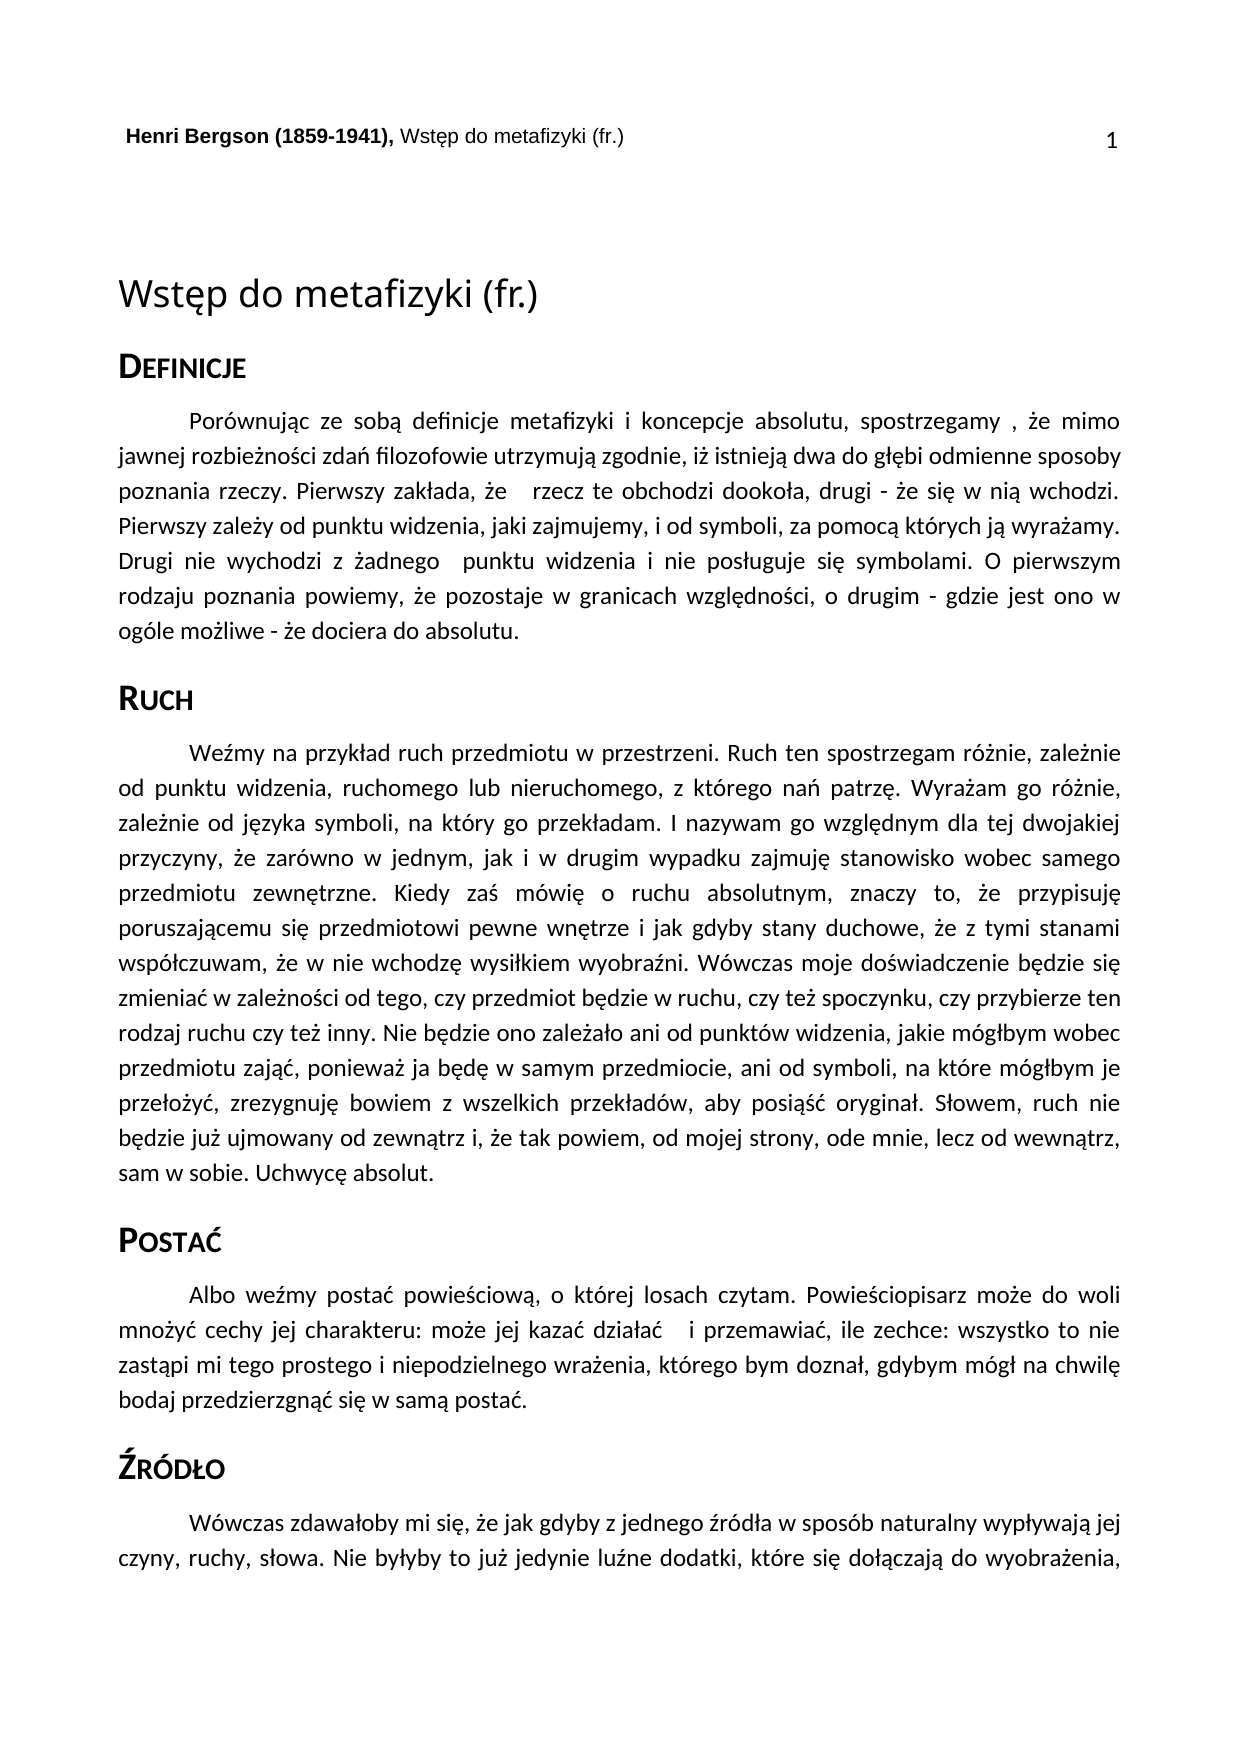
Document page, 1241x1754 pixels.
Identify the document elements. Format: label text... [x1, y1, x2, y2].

text Porównując ze sobą definicje metafizyki i koncepcje absolutu, spostrzegamy , że mimo jawnej rozbieżności zdań filozofowie utrzymują zgodnie, iż istnieją dwa do głębi odmienne sposoby poznania rzeczy. Pierwszy zakłada, że rzecz te obchodzi dookoła, drugi - że się w nią wchodzi. Pierwszy zależy od punktu widzenia, jaki zajmujemy, i od symboli, za pomocą których ją wyrażamy. Drugi nie wychodzi z żadnego punktu widzenia i nie posługuje się symbolami. O pierwszym rodzaju poznania powiemy, że pozostaje w granicach względności, o drugim - gdzie jest ono w ogóle możliwe - że dociera do absolutu. [118, 405, 1122, 646]
subtitle Ruch [118, 674, 1122, 720]
text Wówczas zdawałoby mi się, że jak gdyby z jednego źródła w sposób naturalny wypływają jej czyny, ruchy, słowa. Nie byłyby to już jedynie luźne dodatki, które się dołączają do wyobrażenia, [118, 1507, 1122, 1572]
subtitle Źródło [118, 1443, 1122, 1489]
subtitle Definicje [118, 342, 1122, 387]
text Albo weźmy postać powieściową, o której losach czytam. Powieściopisarz może do woli mnożyć cechy jej charakteru: może jej kazać działać i przemawiać, ile zechce: wszystko to nie zastąpi mi tego prostego i niepodzielnego wrażenia, którego bym doznał, gdybym mógł na chwilę bodaj przedzierzgnąć się w samą postać. [118, 1279, 1122, 1415]
subtitle Postać [118, 1216, 1122, 1262]
text Weźmy na przykład ruch przedmiotu w przestrzeni. Ruch ten spostrzegam różnie, zależnie od punktu widzenia, ruchomego lub nieruchomego, z którego nań patrzę. Wyrażam go różnie, zależnie od języka symboli, na który go przekładam. I nazywam go względnym dla tej dwojakiej przyczyny, że zarówno w jednym, jak i w drugim wypadku zajmuję stanowisko wobec samego przedmiotu zewnętrzne. Kiedy zaś mówię o ruchu absolutnym, znaczy to, że przypisuję poruszającemu się przedmiotowi pewne wnętrze i jak gdyby stany duchowe, że z tymi stanami współczuwam, że w nie wchodzę wysiłkiem wyobraźni. Wówczas moje doświadczenie będzie się zmieniać w zależności od tego, czy przedmiot będzie w ruchu, czy też spoczynku, czy przybierze ten rodzaj ruchu czy też inny. Nie będzie ono zależało ani od punktów widzenia, jakie mógłbym wobec przedmiotu zająć, ponieważ ja będę w samym przedmiocie, ani od symboli, na które mógłbym je przełożyć, zrezygnuję bowiem z wszelkich przekładów, aby posiąść oryginał. Słowem, ruch nie będzie już ujmowany od zewnątrz i, że tak powiem, od mojej strony, ode mnie, lecz od wewnątrz, sam w sobie. Uchwycę absolut. [118, 737, 1122, 1188]
subtitle Wstęp do metafizyki (fr.) [118, 267, 1122, 318]
